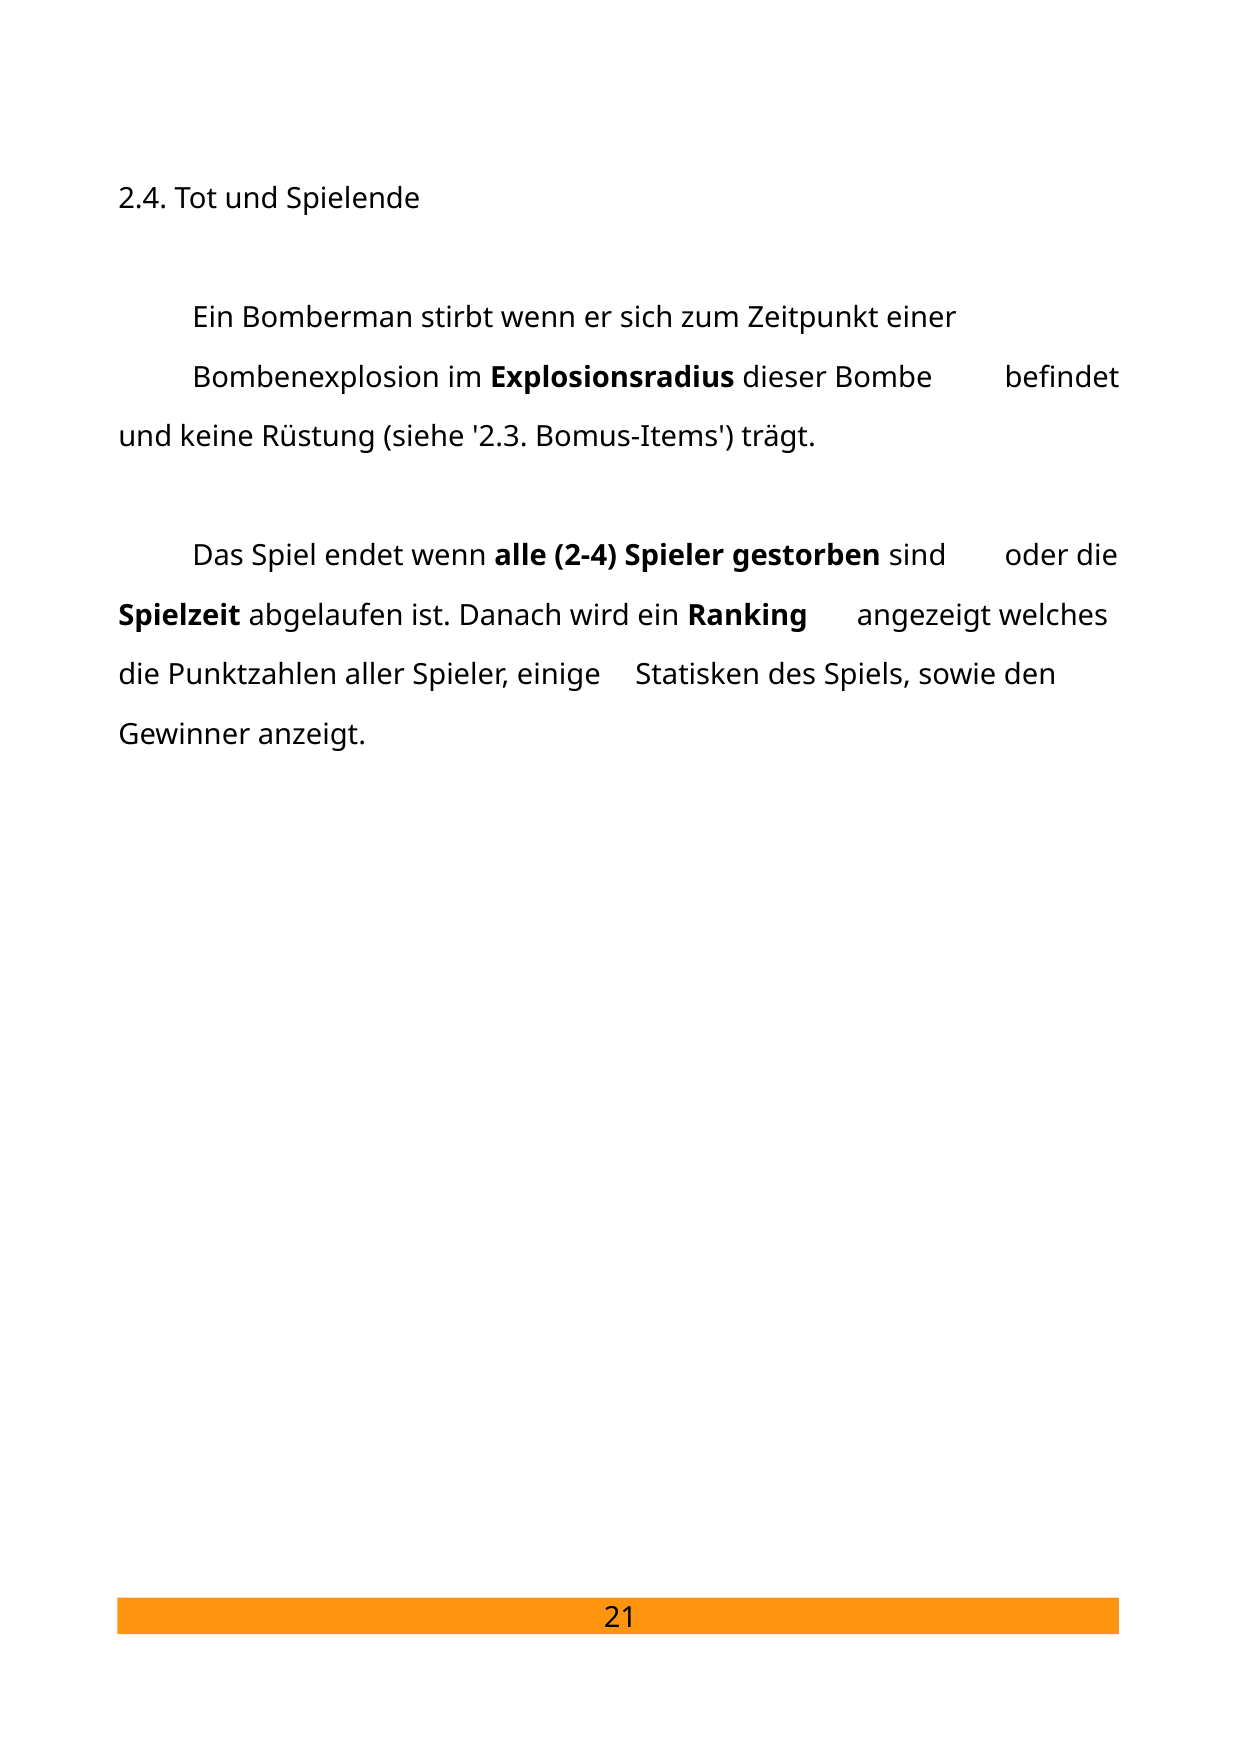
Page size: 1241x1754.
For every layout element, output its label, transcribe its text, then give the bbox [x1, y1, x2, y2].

text Ein Bomberman stirbt wenn er sich zum Zeitpunkt einer Bombenexplosion im Explosionsradius dieser Bombe befindet und keine Rüstung (siehe '2.3. Bomus-Items') trägt. [118, 297, 1122, 455]
text 2.4. Tot und Spielende [118, 178, 1122, 217]
text Das Spiel endet wenn alle (2-4) Spieler gestorben sind oder die Spielzeit abgelaufen ist. Danach wird ein Ranking angezeigt welches die Punktzahlen aller Spieler, einige Statisken des Spiels, sowie den Gewinner anzeigt. [118, 534, 1122, 753]
